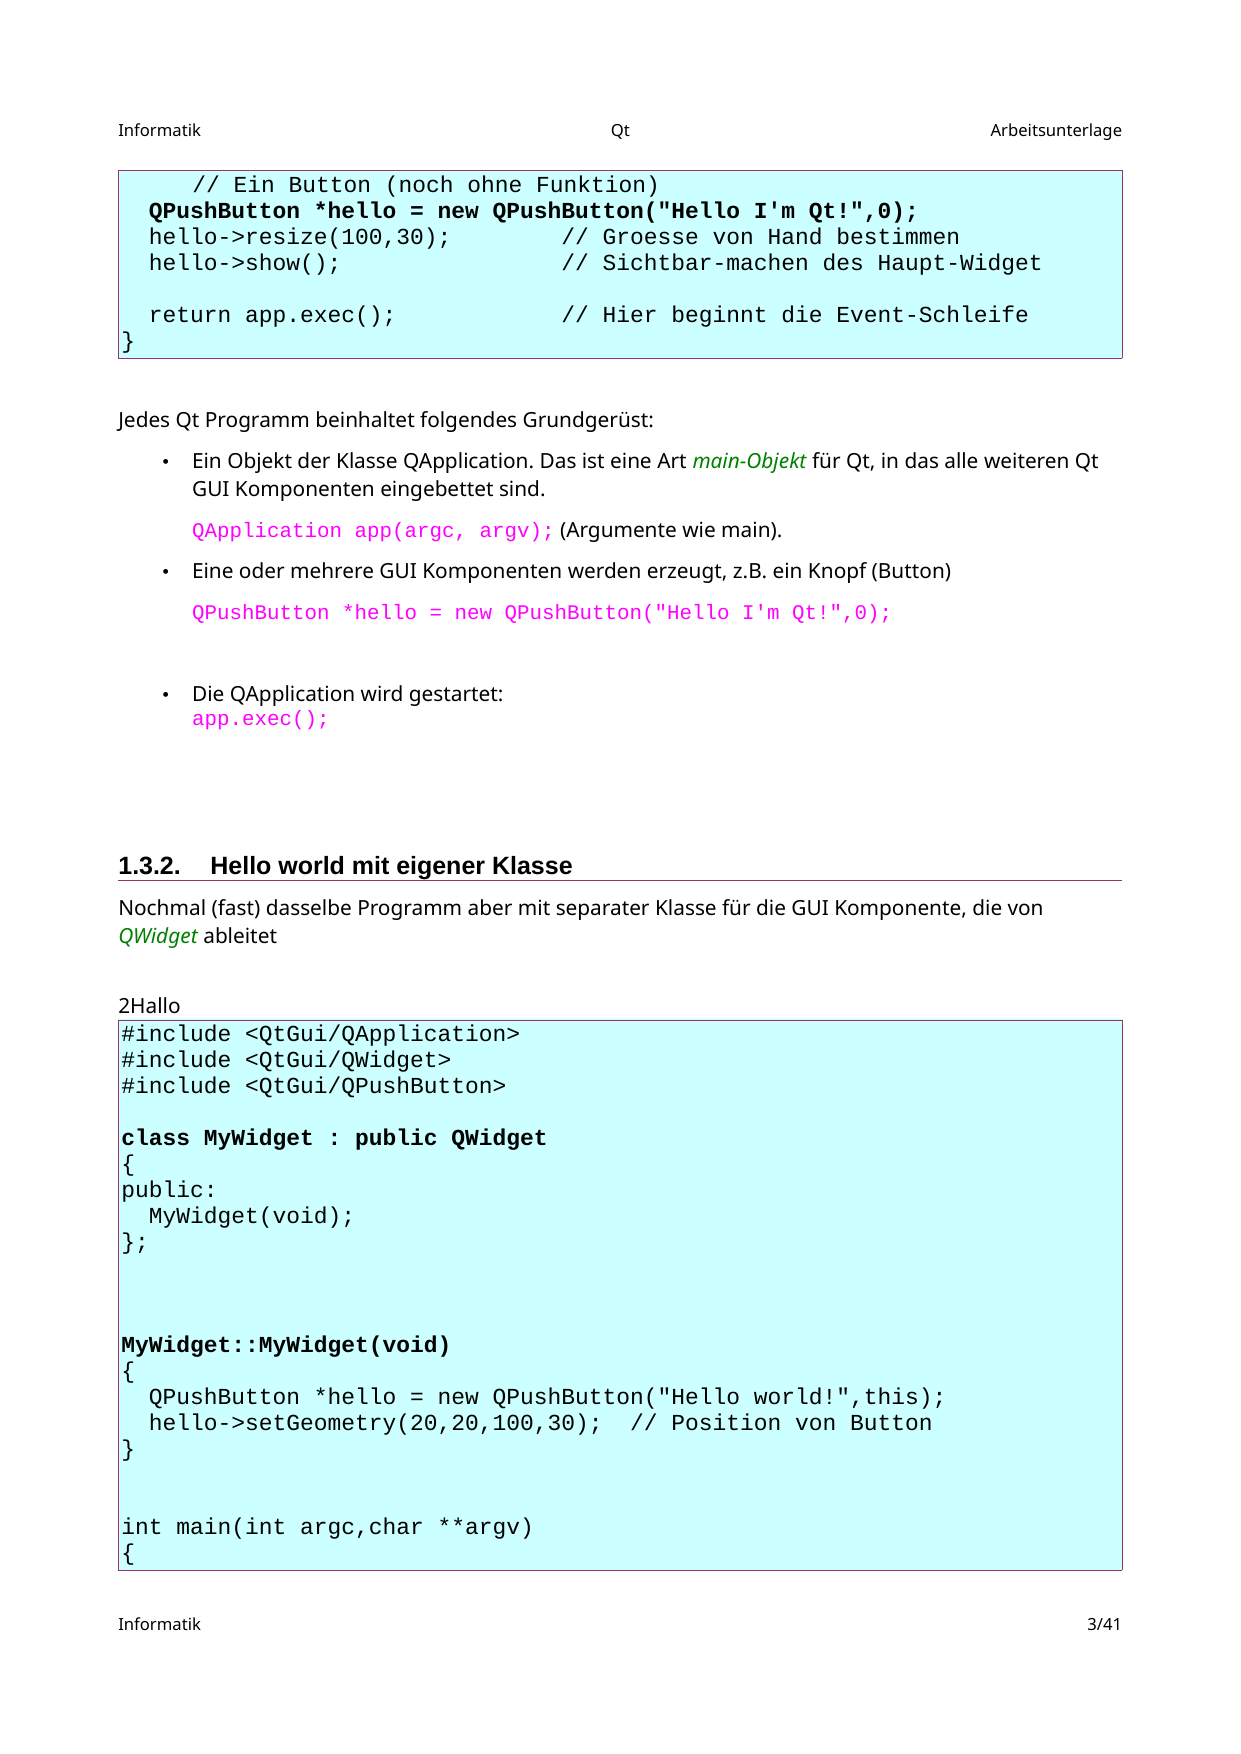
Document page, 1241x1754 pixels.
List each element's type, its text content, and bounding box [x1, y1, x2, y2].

text #include <QtGui/QPushButton> [119, 1071, 1122, 1097]
text MyWidget(void); [119, 1201, 1122, 1227]
text MyWidget::MyWidget(void) [119, 1331, 1122, 1357]
text Jedes Qt Programm beinhaltet folgendes Grundgerüst: [118, 405, 1122, 434]
text hello->show(); // Sichtbar-machen des Haupt-Widget [119, 248, 1122, 274]
text } [119, 326, 1122, 358]
text }; [119, 1227, 1122, 1253]
text { [119, 1538, 1122, 1570]
text // Ein Button (noch ohne Funktion) [119, 171, 1122, 196]
list Eine oder mehrere GUI Komponenten werden erzeugt, z.B. ein Knopf (Button) [162, 557, 1122, 585]
text QPushButton *hello = new QPushButton("Hello world!",this); [119, 1383, 1122, 1408]
text Nochmal (fast) dasselbe Programm aber mit separater Klasse für die GUI Komponente, die von QWidget ableitet [118, 893, 1122, 950]
text #include <QtGui/QWidget> [119, 1045, 1122, 1071]
text { [119, 1357, 1122, 1383]
list QPushButton *hello = new QPushButton("Hello I'm Qt!",0); [162, 597, 1122, 626]
list Ein Objekt der Klasse QApplication. Das ist eine Art main-Objekt für Qt, in das alle weiteren Qt GUI Komponenten eingebettet sind. [162, 446, 1122, 503]
list Die QApplication wird gestartet: app.exec(); [162, 679, 1122, 732]
text public: [119, 1175, 1122, 1201]
text 2Hallo [118, 991, 1122, 1019]
text class MyWidget : public QWidget [119, 1123, 1122, 1149]
text { [119, 1149, 1122, 1175]
list QApplication app(argc, argv); (Argumente wie main). [162, 516, 1122, 544]
text hello->setGeometry(20,20,100,30); // Position von Button [119, 1408, 1122, 1434]
text hello->resize(100,30); // Groesse von Hand bestimmen [119, 222, 1122, 248]
text int main(int argc,char **argv) [119, 1512, 1122, 1538]
text #include <QtGui/QApplication> [119, 1021, 1122, 1045]
text return app.exec(); // Hier beginnt die Event-Schleife [119, 300, 1122, 326]
text QPushButton *hello = new QPushButton("Hello I'm Qt!",0); [119, 196, 1122, 222]
subtitle Hello world mit eigener Klasse [118, 851, 1122, 880]
text } [119, 1434, 1122, 1460]
